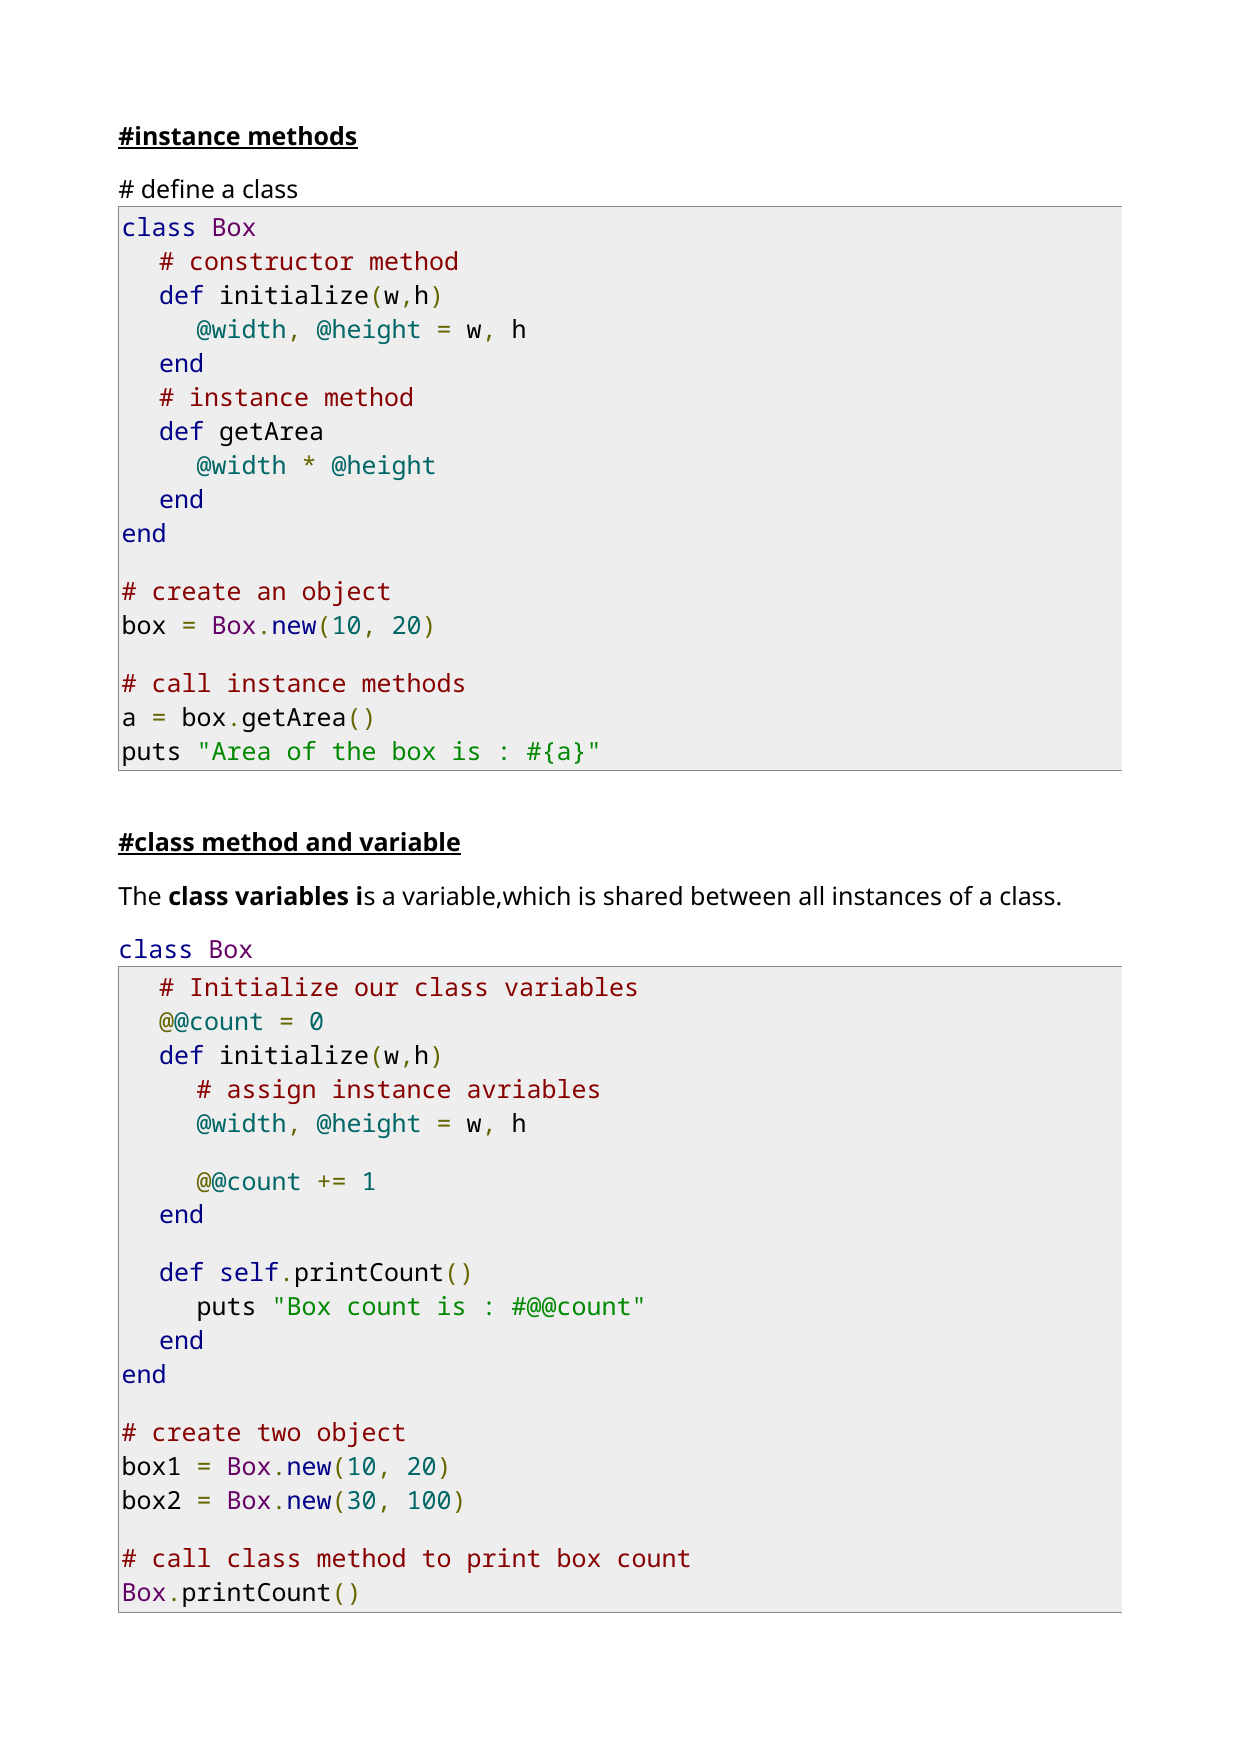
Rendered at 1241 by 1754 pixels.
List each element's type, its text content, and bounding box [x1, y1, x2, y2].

text # create two object [119, 1412, 1122, 1446]
text end [119, 478, 1122, 512]
text # create an object [119, 570, 1122, 604]
text # instance method [119, 376, 1122, 410]
text end [119, 512, 1122, 547]
text @width, @height = w, h [119, 308, 1122, 342]
text # call instance methods [119, 662, 1122, 696]
text #class method and variable [118, 824, 1122, 858]
text end [119, 1354, 1122, 1388]
text end [119, 1320, 1122, 1354]
text puts "Area of the box is : #{a}" [119, 730, 1122, 770]
text a = box.getArea() [119, 696, 1122, 730]
text def getArea [119, 410, 1122, 444]
text def initialize(w,h) [119, 1034, 1122, 1068]
text def self.printCount() [119, 1252, 1122, 1286]
text @width * @height [119, 444, 1122, 478]
text # call class method to print box count [119, 1537, 1122, 1571]
text @@count += 1 [119, 1160, 1122, 1194]
text puts "Box count is : #@@count" [119, 1286, 1122, 1320]
text # assign instance avriables [119, 1068, 1122, 1102]
text box1 = Box.new(10, 20) [119, 1446, 1122, 1480]
text box2 = Box.new(30, 100) [119, 1480, 1122, 1514]
text # constructor method [119, 240, 1122, 274]
text class Box [118, 932, 1122, 966]
text class Box [119, 207, 1122, 240]
text def initialize(w,h) [119, 274, 1122, 308]
text @@count = 0 [119, 1000, 1122, 1034]
text end [119, 342, 1122, 376]
text @width, @height = w, h [119, 1102, 1122, 1136]
text end [119, 1194, 1122, 1228]
text #instance methods [118, 118, 1122, 152]
text # Initialize our class variables [119, 967, 1122, 1000]
text Box.printCount() [119, 1571, 1122, 1612]
text The class variables is a variable,which is shared between all instances of a class. [118, 878, 1122, 912]
text # define a class [118, 172, 1122, 206]
text box = Box.new(10, 20) [119, 604, 1122, 638]
